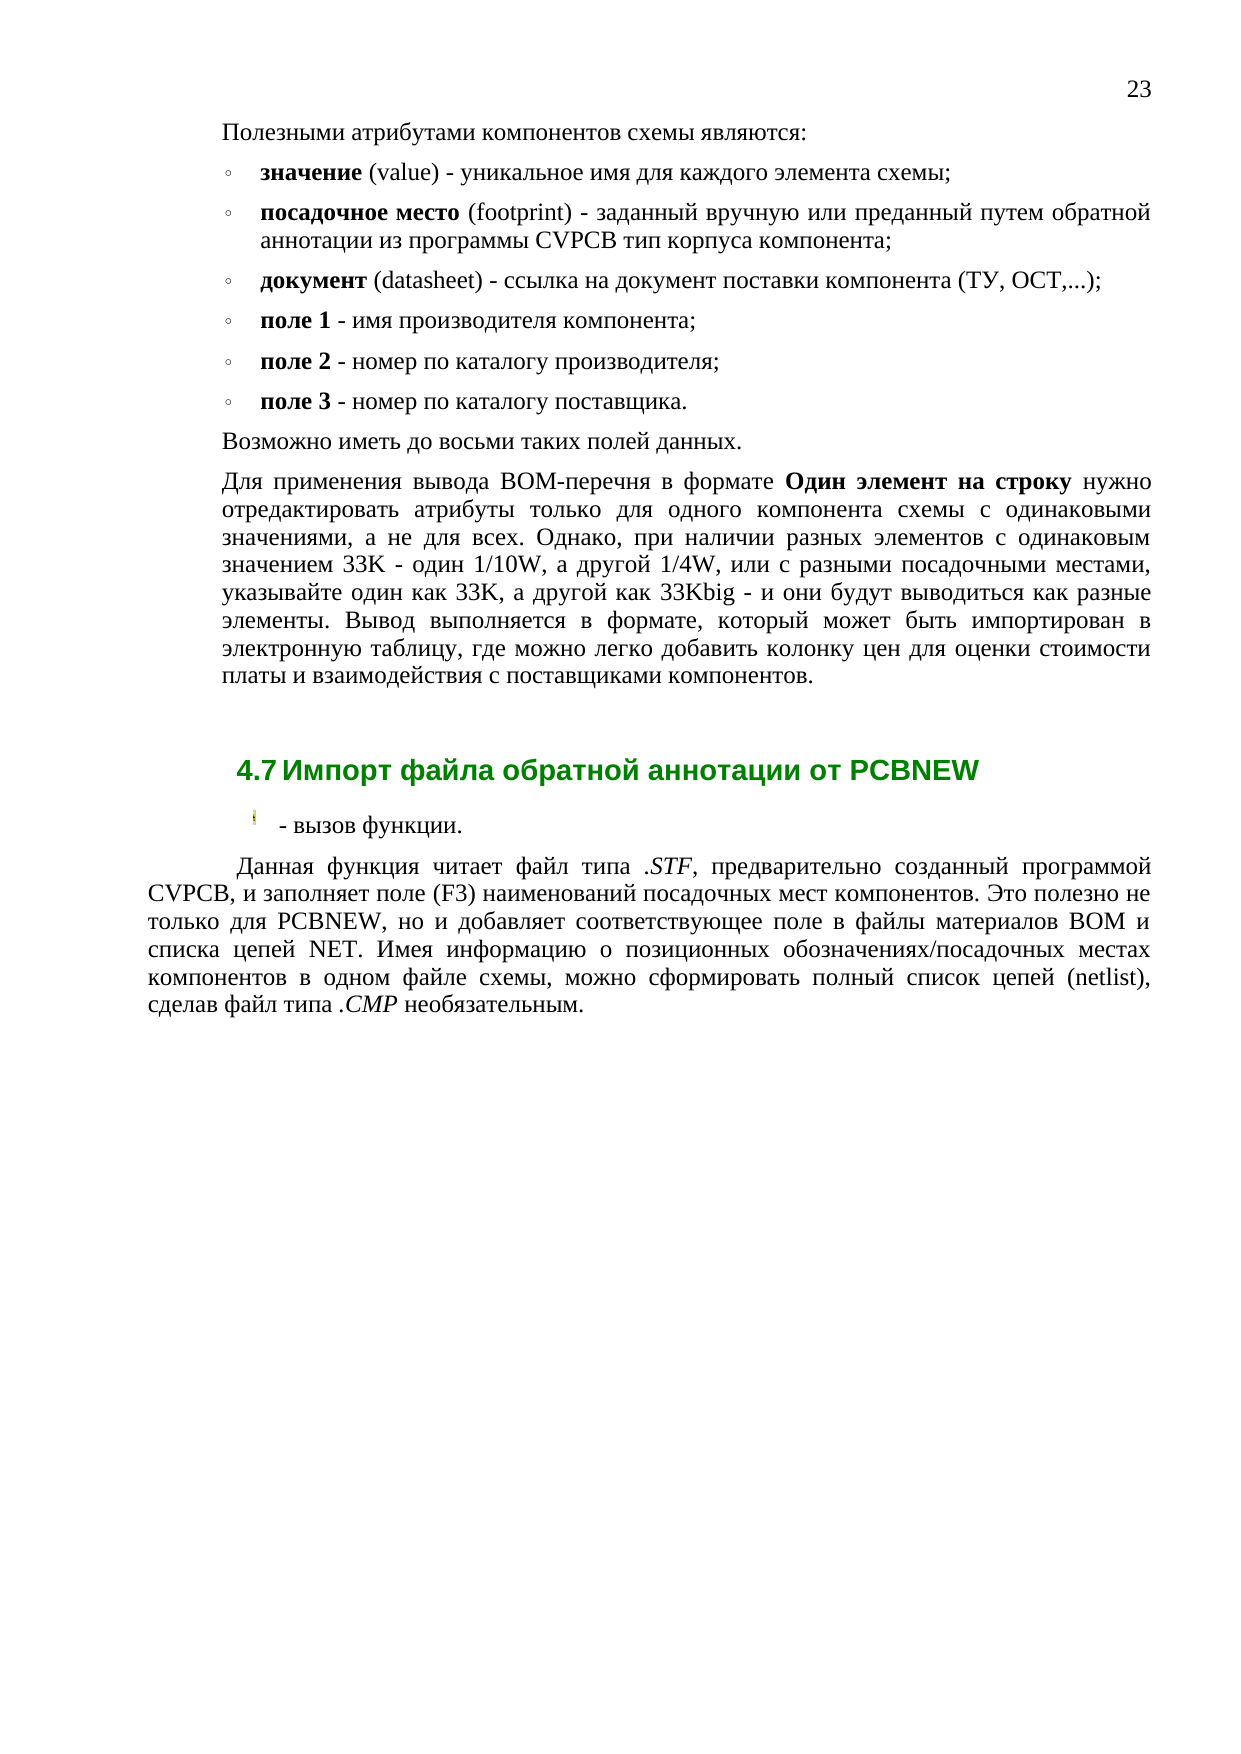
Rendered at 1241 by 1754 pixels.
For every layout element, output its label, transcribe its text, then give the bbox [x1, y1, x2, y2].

list поле 3 - номер по каталогу поставщика. [223, 387, 1152, 415]
list посадочное место (footprint) - заданный вручную или преданный путем обратной аннотации из программы CVPCB тип корпуса компонента; [223, 198, 1152, 254]
list Возможно иметь до восьми таких полей данных. [222, 427, 1152, 455]
list Полезными атрибутами компонентов схемы являются: [222, 118, 1152, 146]
text Данная функция читает файл типа .STF, предварительно созданный программой CVPCB, и заполняет поле (F3) наименований посадочных мест компонентов. Это полезно не только для PCBNEW, но и добавляет соответствующее поле в файлы материалов BOM и списка цепей NET. Имея информацию о позиционных обозначениях/посадочных местах компонентов в одном файле схемы, можно сформировать полный список цепей (netlist), сделав файл типа .CMP необязательным. [148, 852, 1152, 1018]
list значение (value) - уникальное имя для каждого элемента схемы; [223, 158, 1152, 186]
list Для применения вывода BOM-перечня в формате Один элемент на строку нужно отредактировать атрибуты только для одного компонента схемы с одинаковыми значениями, а не для всех. Однако, при наличии разных элементов с одинаковым значением 33K - один 1/10W, а другой 1/4W, или с разными посадочными местами, указывайте один как 33K, а другой как 33Kbig - и они будут выводиться как разные элементы. Вывод выполняется в формате, который может быть импортирован в электронную таблицу, где можно легко добавить колонку цен для оценки стоимости платы и взаимодействия с поставщиками компонентов. [222, 467, 1152, 689]
list поле 2 - номер по каталогу производителя; [223, 347, 1152, 374]
text - вызов функции. [148, 799, 1152, 839]
subtitle Импорт файла обратной аннотации от PCBNEW [148, 754, 1152, 787]
list поле 1 - имя производителя компонента; [223, 307, 1152, 334]
list документ (datasheet) - ссылка на документ поставки компонента (ТУ, ОСТ,...); [223, 266, 1152, 294]
